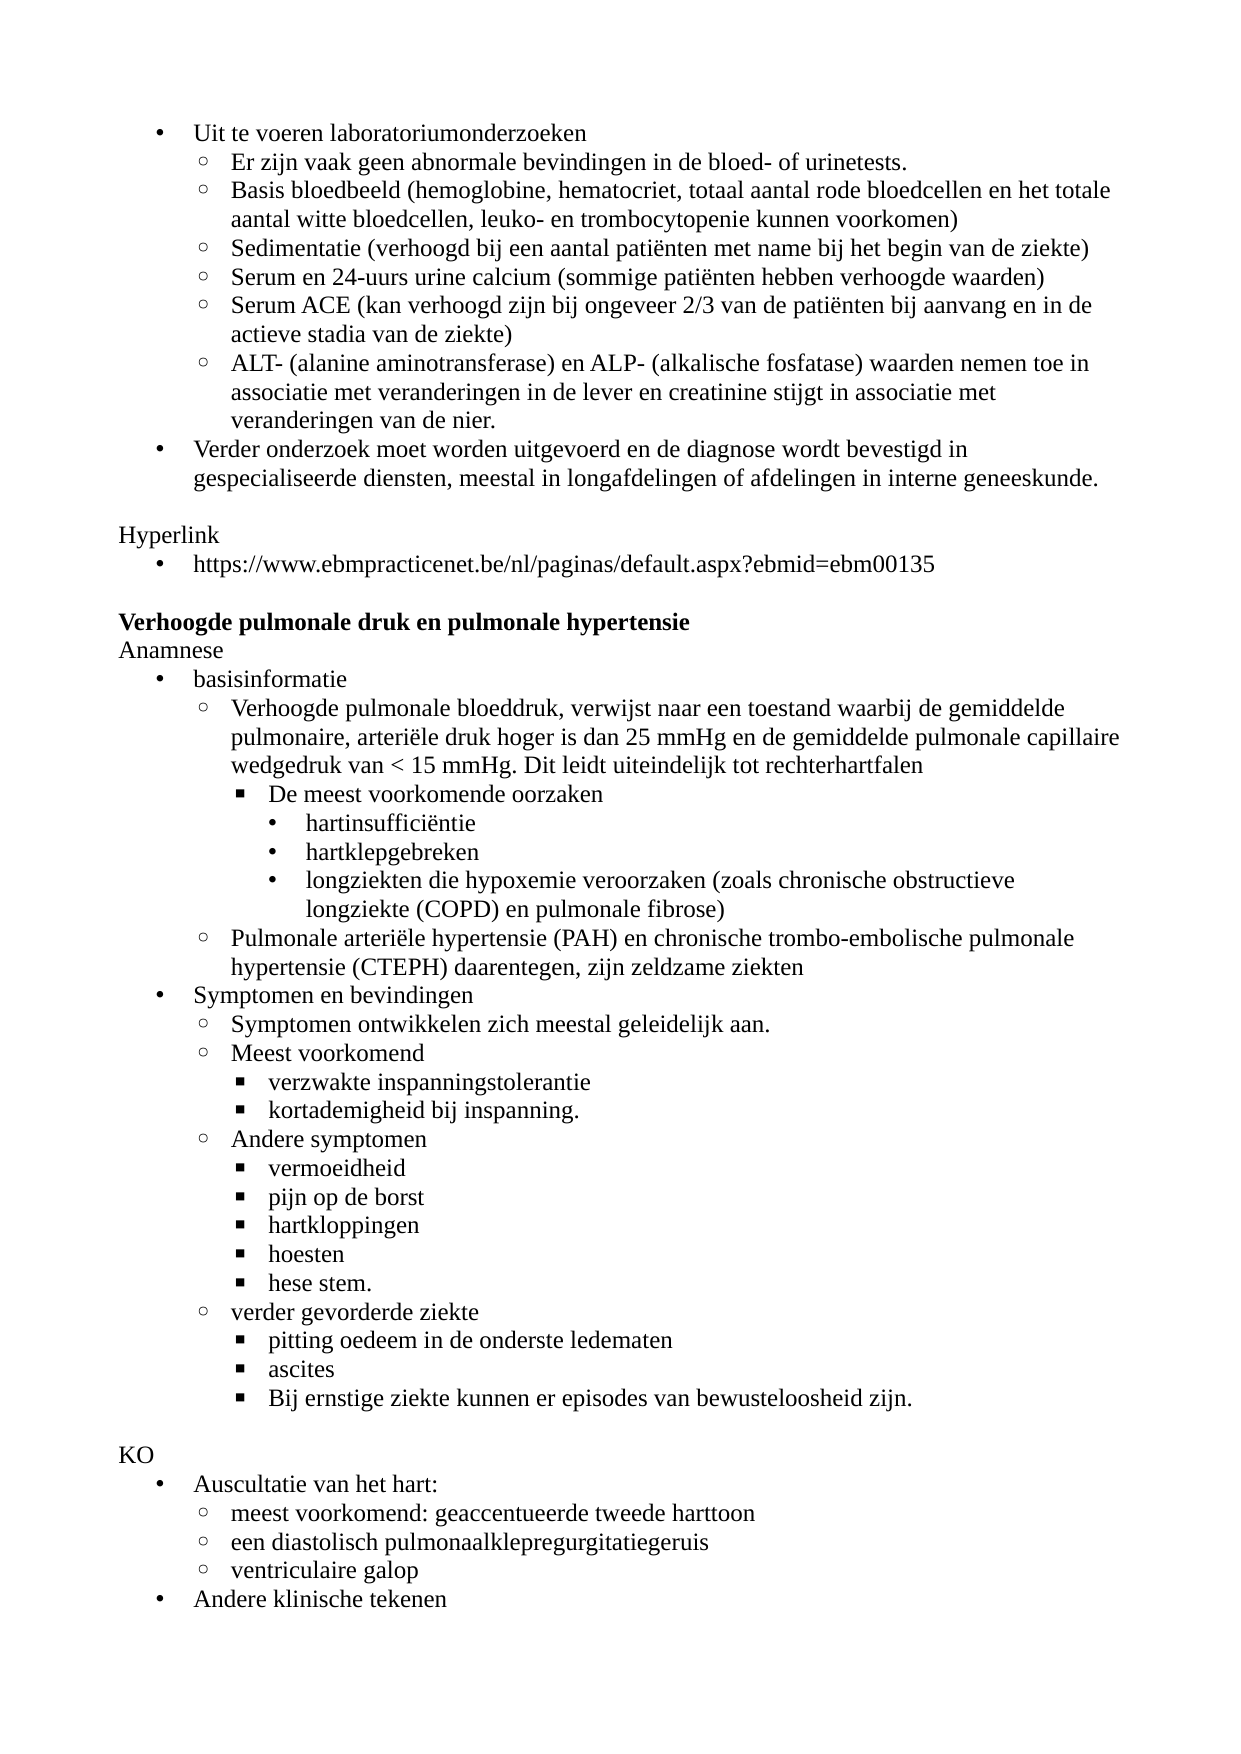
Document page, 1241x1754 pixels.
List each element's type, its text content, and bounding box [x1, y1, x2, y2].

list Andere symptomen [193, 1124, 1122, 1153]
list hoesten [231, 1239, 1122, 1268]
list ascites [231, 1354, 1122, 1383]
list kortademigheid bij inspanning. [231, 1096, 1122, 1124]
list Sedimentatie (verhoogd bij een aantal patiënten met name bij het begin van de ziekte) [193, 233, 1122, 262]
list verzwakte inspanningstolerantie [231, 1067, 1122, 1096]
list Symptomen ontwikkelen zich meestal geleidelijk aan. [193, 1009, 1122, 1038]
list Serum ACE (kan verhoogd zijn bij ongeveer 2/3 van de patiënten bij aanvang en in de actieve stadia van de ziekte) [193, 291, 1122, 348]
list Verhoogde pulmonale bloeddruk, verwijst naar een toestand waarbij de gemiddelde pulmonaire, arteriële druk hoger is dan 25 mmHg en de gemiddelde pulmonale capillaire wedgedruk van < 15 mmHg. Dit leidt uiteindelijk tot rechterhartfalen [193, 693, 1122, 779]
list hartinsufficiëntie [268, 808, 1122, 837]
list ALT- (alanine aminotransferase) en ALP- (alkalische fosfatase) waarden nemen toe in associatie met veranderingen in de lever en creatinine stijgt in associatie met veranderingen van de nier. [193, 348, 1122, 434]
list Uit te voeren laboratoriumonderzoeken [156, 118, 1122, 147]
list vermoeidheid [231, 1153, 1122, 1182]
list De meest voorkomende oorzaken [231, 779, 1122, 808]
list hartkloppingen [231, 1211, 1122, 1239]
text Verhoogde pulmonale druk en pulmonale hypertensie [118, 607, 1122, 636]
list Serum en 24-uurs urine calcium (sommige patiënten hebben verhoogde waarden) [193, 262, 1122, 291]
list Verder onderzoek moet worden uitgevoerd en de diagnose wordt bevestigd in gespecialiseerde diensten, meestal in longafdelingen of afdelingen in interne geneeskunde. [156, 434, 1122, 492]
list Meest voorkomend [193, 1038, 1122, 1067]
list Basis bloedbeeld (hemoglobine, hematocriet, totaal aantal rode bloedcellen en het totale aantal witte bloedcellen, leuko- en trombocytopenie kunnen voorkomen) [193, 176, 1122, 233]
list pijn op de borst [231, 1182, 1122, 1211]
text Hyperlink [118, 521, 1122, 549]
list Andere klinische tekenen [156, 1584, 1122, 1613]
list hartklepgebreken [268, 837, 1122, 866]
list Symptomen en bevindingen [156, 981, 1122, 1009]
text Anamnese [118, 636, 1122, 664]
list hese stem. [231, 1268, 1122, 1297]
list https://www.ebmpracticenet.be/nl/paginas/default.aspx?ebmid=ebm00135 [156, 549, 1122, 578]
list basisinformatie [156, 664, 1122, 693]
list Er zijn vaak geen abnormale bevindingen in de bloed- of urinetests. [193, 147, 1122, 176]
list meest voorkomend: geaccentueerde tweede harttoon [193, 1498, 1122, 1527]
list Auscultatie van het hart: [156, 1469, 1122, 1498]
list Bij ernstige ziekte kunnen er episodes van bewusteloosheid zijn. [231, 1383, 1122, 1412]
list ventriculaire galop [193, 1556, 1122, 1584]
list een diastolisch pulmonaalklepregurgitatiegeruis [193, 1527, 1122, 1556]
list pitting oedeem in de onderste ledematen [231, 1326, 1122, 1354]
list Pulmonale arteriële hypertensie (PAH) en chronische trombo-embolische pulmonale hypertensie (CTEPH) daarentegen, zijn zeldzame ziekten [193, 923, 1122, 981]
list longziekten die hypoxemie veroorzaken (zoals chronische obstructieve longziekte (COPD) en pulmonale fibrose) [268, 866, 1122, 923]
list verder gevorderde ziekte [193, 1297, 1122, 1326]
text KO [118, 1441, 1122, 1469]
